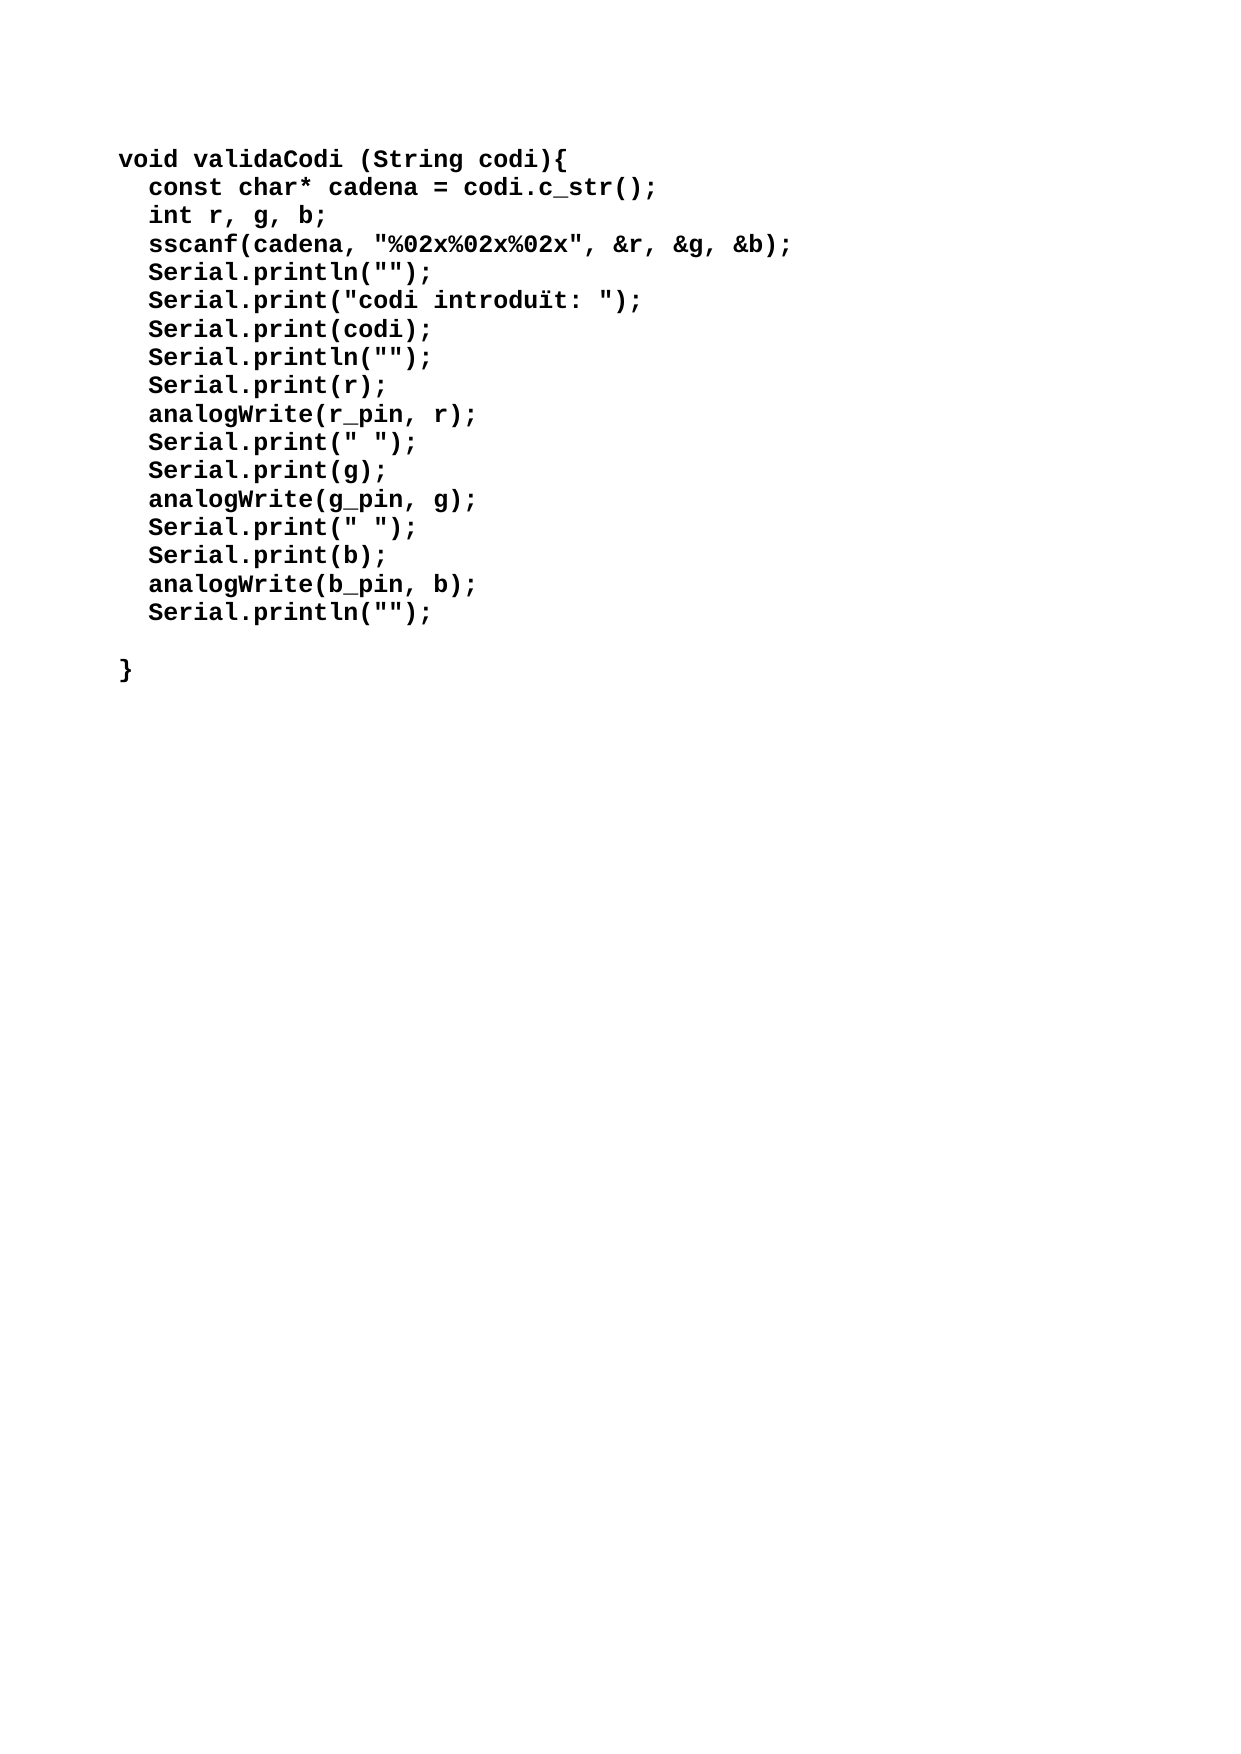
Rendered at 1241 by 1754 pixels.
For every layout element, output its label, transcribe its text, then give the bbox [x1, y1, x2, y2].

text sscanf(cadena, "%02x%02x%02x", &r, &g, &b); [118, 231, 1122, 260]
text Serial.print(g); [118, 458, 1122, 486]
text Serial.print(r); [118, 373, 1122, 401]
text Serial.print(" "); [118, 430, 1122, 458]
text Serial.print(codi); [118, 316, 1122, 345]
text Serial.print("codi introduït: "); [118, 288, 1122, 316]
text analogWrite(g_pin, g); [118, 486, 1122, 515]
text analogWrite(r_pin, r); [118, 401, 1122, 430]
text int r, g, b; [118, 203, 1122, 231]
text Serial.println(""); [118, 260, 1122, 288]
text analogWrite(b_pin, b); [118, 571, 1122, 600]
text void validaCodi (String codi){ [118, 146, 1122, 175]
text const char* cadena = codi.c_str(); [118, 175, 1122, 203]
text Serial.println(""); [118, 600, 1122, 628]
text Serial.print(b); [118, 543, 1122, 571]
text Serial.println(""); [118, 345, 1122, 373]
text Serial.print(" "); [118, 515, 1122, 543]
text } [118, 656, 1122, 685]
